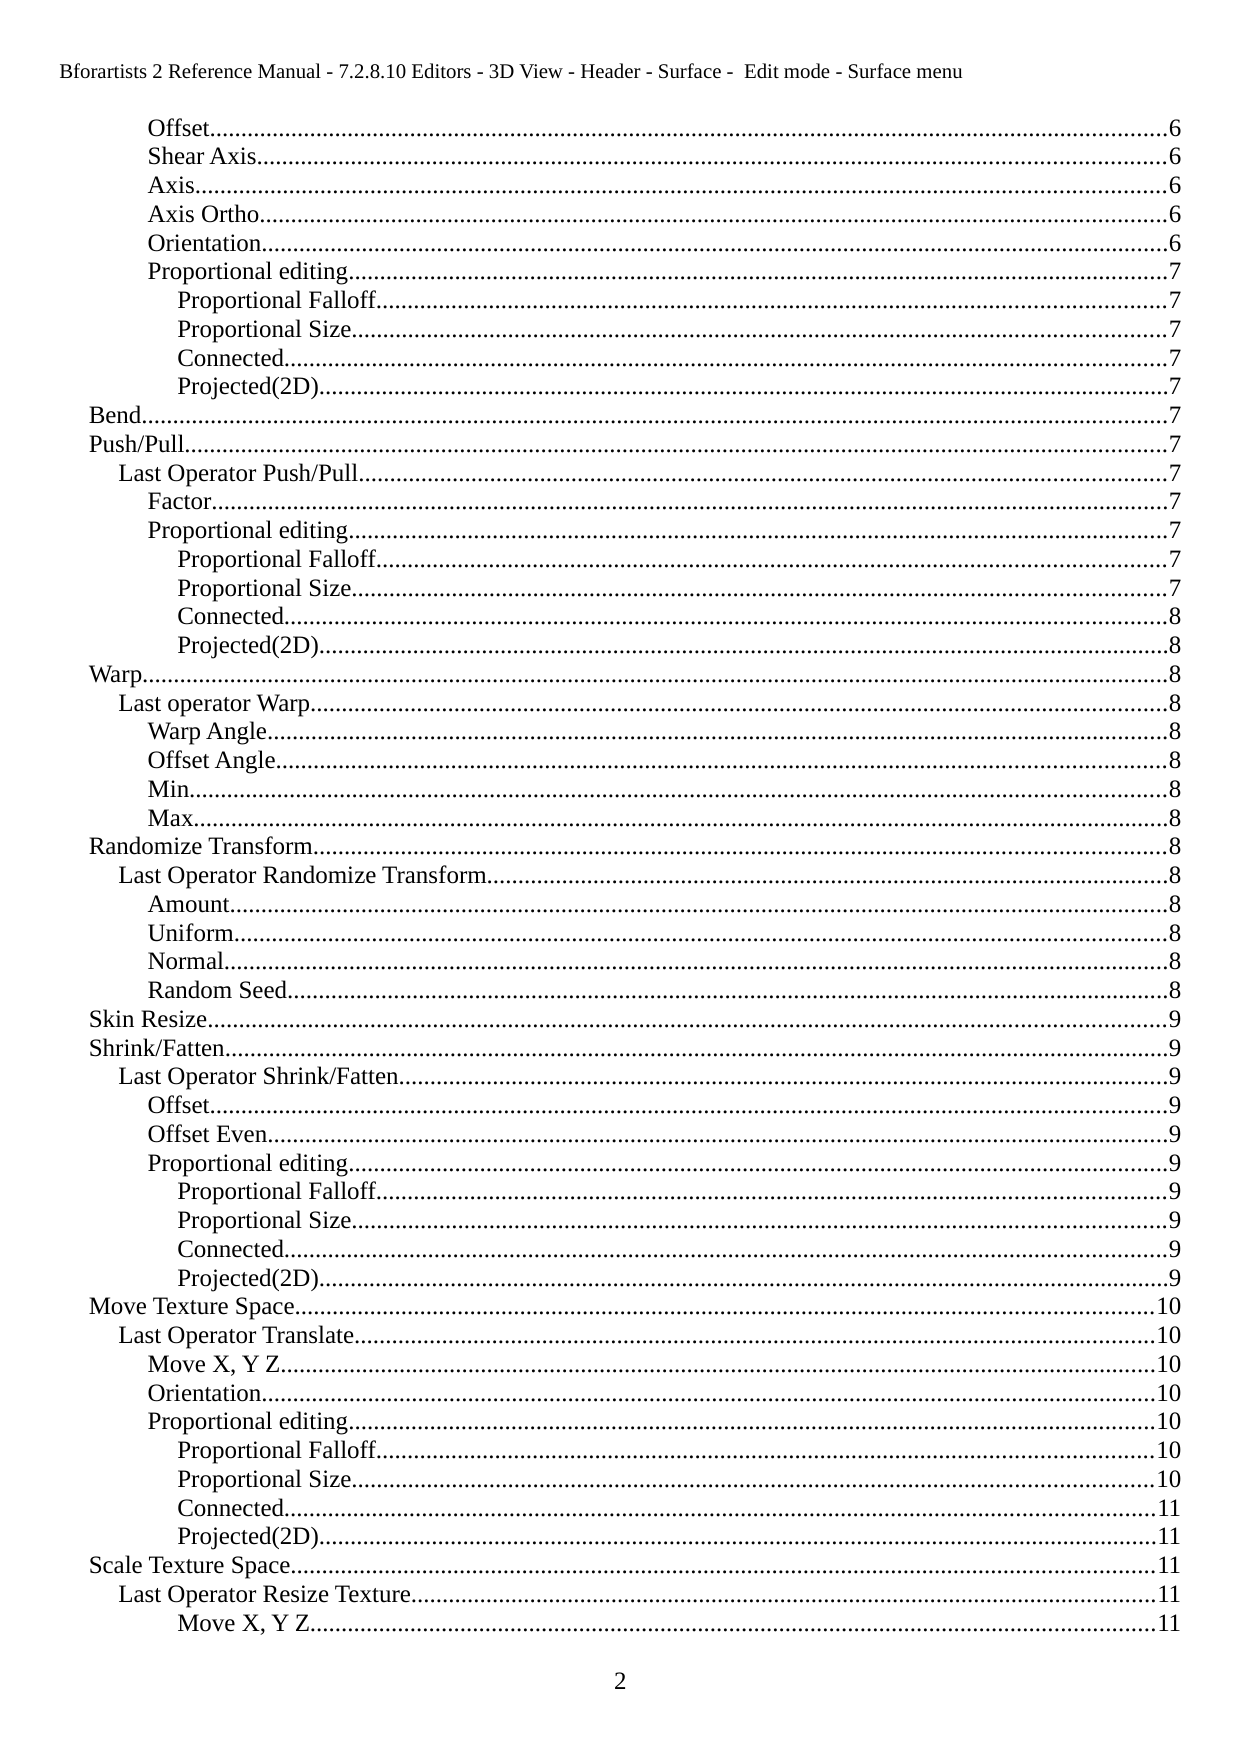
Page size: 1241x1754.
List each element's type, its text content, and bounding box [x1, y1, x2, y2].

text Axis 6 [147, 170, 1181, 199]
text Projected(2D) 7 [177, 371, 1181, 400]
text Random Seed 8 [147, 975, 1181, 1004]
text Connected 11 [177, 1493, 1181, 1521]
text Warp Angle 8 [147, 716, 1181, 745]
text Offset Even 9 [147, 1119, 1181, 1148]
text Amount 8 [147, 889, 1181, 918]
text Scale Texture Space 11 [88, 1550, 1181, 1579]
text Projected(2D) 11 [177, 1521, 1181, 1550]
text Proportional Size 7 [177, 314, 1181, 343]
text Proportional Falloff 7 [177, 285, 1181, 314]
text Projected(2D) 9 [177, 1263, 1181, 1291]
text Min 8 [147, 774, 1181, 803]
text Proportional editing 7 [147, 256, 1181, 285]
text Axis Ortho 6 [147, 199, 1181, 228]
text Max 8 [147, 803, 1181, 831]
text Proportional editing 9 [147, 1148, 1181, 1176]
text Shrink/Fatten 9 [88, 1033, 1181, 1061]
text Proportional Falloff 7 [177, 544, 1181, 573]
text Proportional Size 10 [177, 1464, 1181, 1493]
text Offset Angle 8 [147, 745, 1181, 774]
text Proportional Size 9 [177, 1205, 1181, 1234]
text Offset 6 [147, 113, 1181, 141]
text Randomize Transform 8 [88, 831, 1181, 860]
text Factor 7 [147, 486, 1181, 515]
text Push/Pull 7 [88, 429, 1181, 458]
text Connected 9 [177, 1234, 1181, 1263]
text Move Texture Space 10 [88, 1291, 1181, 1320]
text Uniform 8 [147, 918, 1181, 946]
text Move X, Y Z 11 [177, 1608, 1181, 1636]
text Last Operator Push/Pull 7 [118, 458, 1181, 486]
text Last Operator Resize Texture 11 [118, 1579, 1181, 1608]
text Connected 7 [177, 343, 1181, 371]
text Normal 8 [147, 946, 1181, 975]
text Proportional editing 10 [147, 1406, 1181, 1435]
text Bend 7 [88, 400, 1181, 429]
text Proportional Falloff 10 [177, 1435, 1181, 1464]
text Proportional editing 7 [147, 515, 1181, 544]
text Last operator Warp 8 [118, 688, 1181, 716]
text Last Operator Randomize Transform 8 [118, 860, 1181, 889]
text Orientation 6 [147, 228, 1181, 256]
text Proportional Falloff 9 [177, 1176, 1181, 1205]
text Projected(2D) 8 [177, 630, 1181, 659]
text Warp 8 [88, 659, 1181, 688]
text Offset 9 [147, 1090, 1181, 1119]
text Last Operator Shrink/Fatten 9 [118, 1061, 1181, 1090]
text Orientation 10 [147, 1378, 1181, 1406]
text Skin Resize 9 [88, 1004, 1181, 1033]
text Move X, Y Z 10 [147, 1349, 1181, 1378]
text Last Operator Translate 10 [118, 1320, 1181, 1349]
text Shear Axis 6 [147, 141, 1181, 170]
text Connected 8 [177, 601, 1181, 630]
text Proportional Size 7 [177, 573, 1181, 601]
